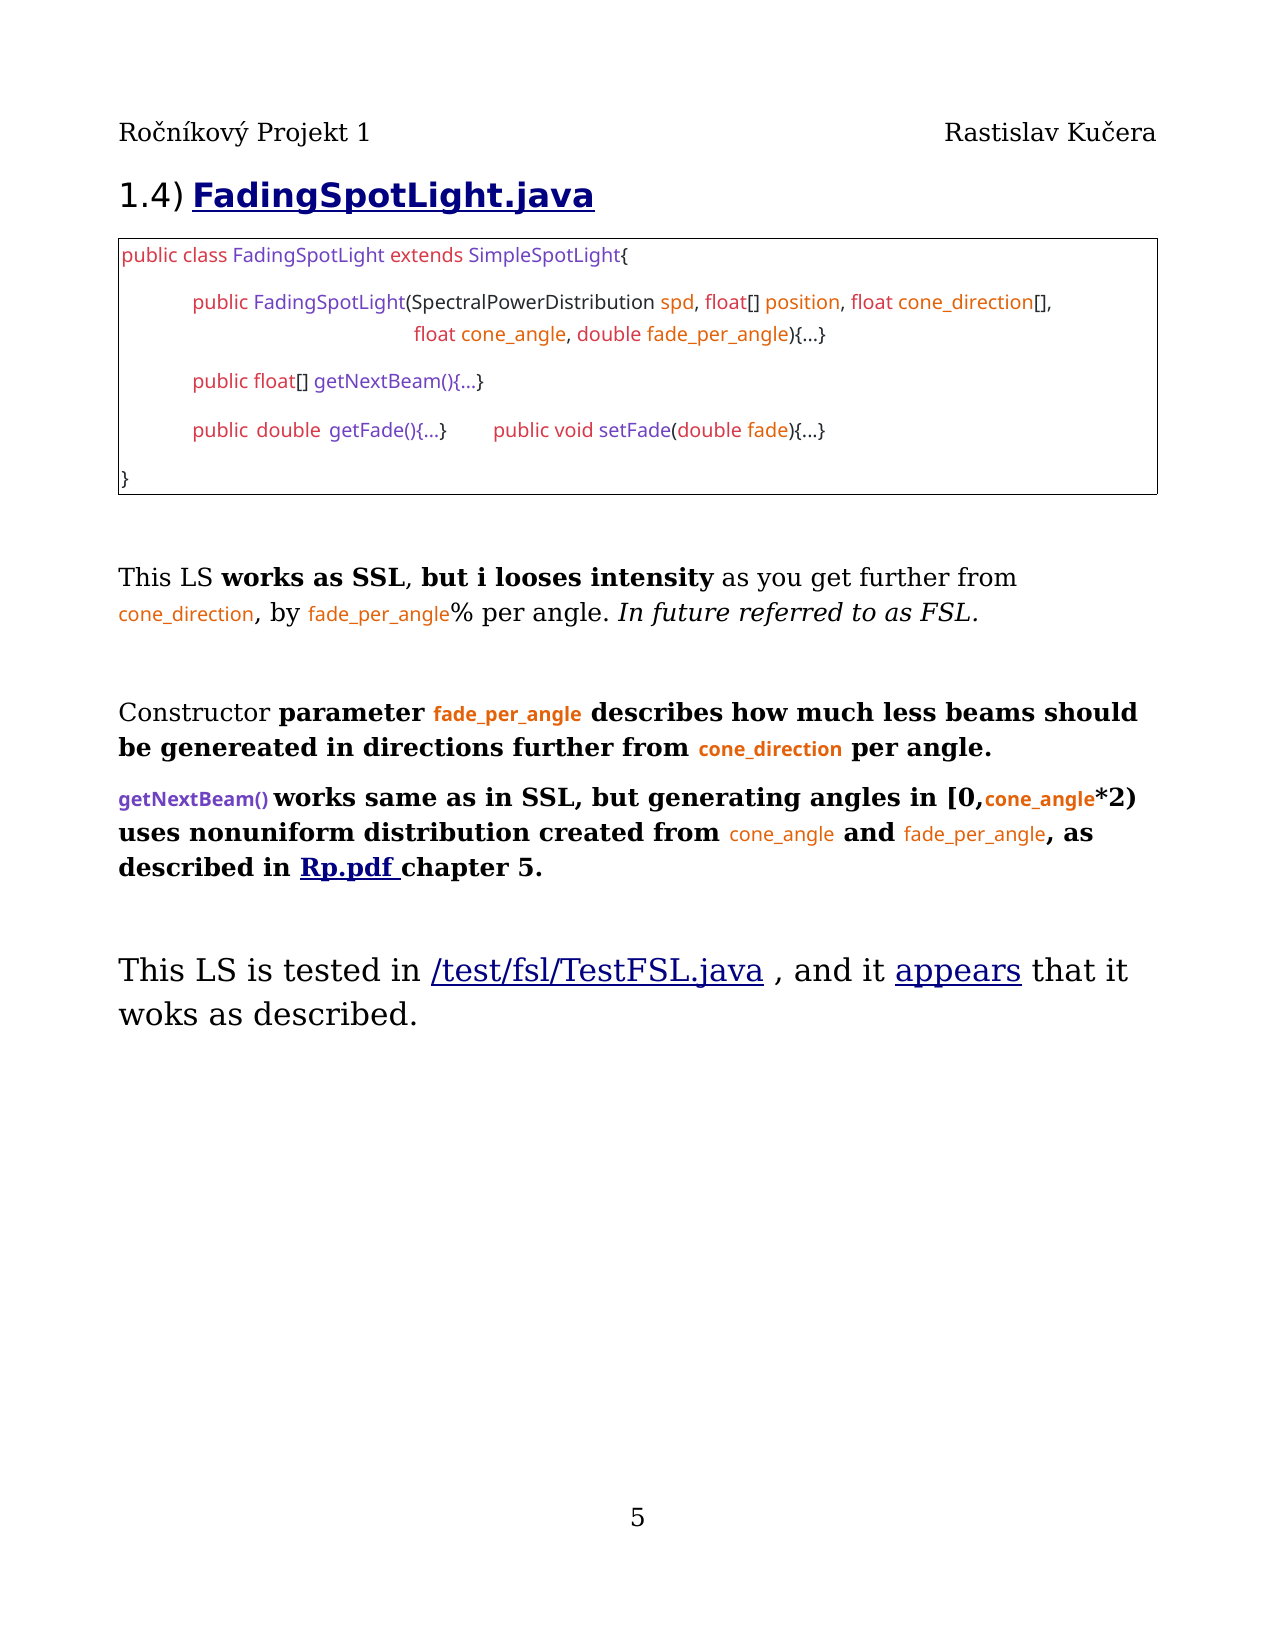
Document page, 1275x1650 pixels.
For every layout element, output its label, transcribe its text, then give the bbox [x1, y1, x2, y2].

text public double getFade(){…} public void setFade(double fade){...} [119, 411, 1157, 443]
text public class FadingSpotLight extends SimpleSpotLight{ [119, 239, 1157, 268]
subtitle FadingSpotLight.java [118, 177, 1157, 216]
text public float[] getNextBeam(){…} [119, 364, 1157, 394]
text public FadingSpotLight(SpectralPowerDistribution spd, float[] position, float cone_direction[], float cone_angle, double fade_per_angle){...} [119, 285, 1157, 347]
text } [119, 461, 1157, 494]
text This LS works as SSL, but i looses intensity as you get further from cone_direction, by fade_per_angle% per angle. In future referred to as FSL. [118, 563, 1157, 628]
text Constructor parameter fade_per_angle describes how much less beams should be genereated in directions further from cone_direction per angle. [118, 698, 1157, 762]
text This LS is tested in /test/fsl/TestFSL.java , and it appears that it woks as described. [118, 953, 1157, 1032]
text getNextBeam() works same as in SSL, but generating angles in [0,cone_angle*2) uses nonuniform distribution created from cone_angle and fade_per_angle, as described in Rp.pdf chapter 5. [118, 783, 1157, 883]
